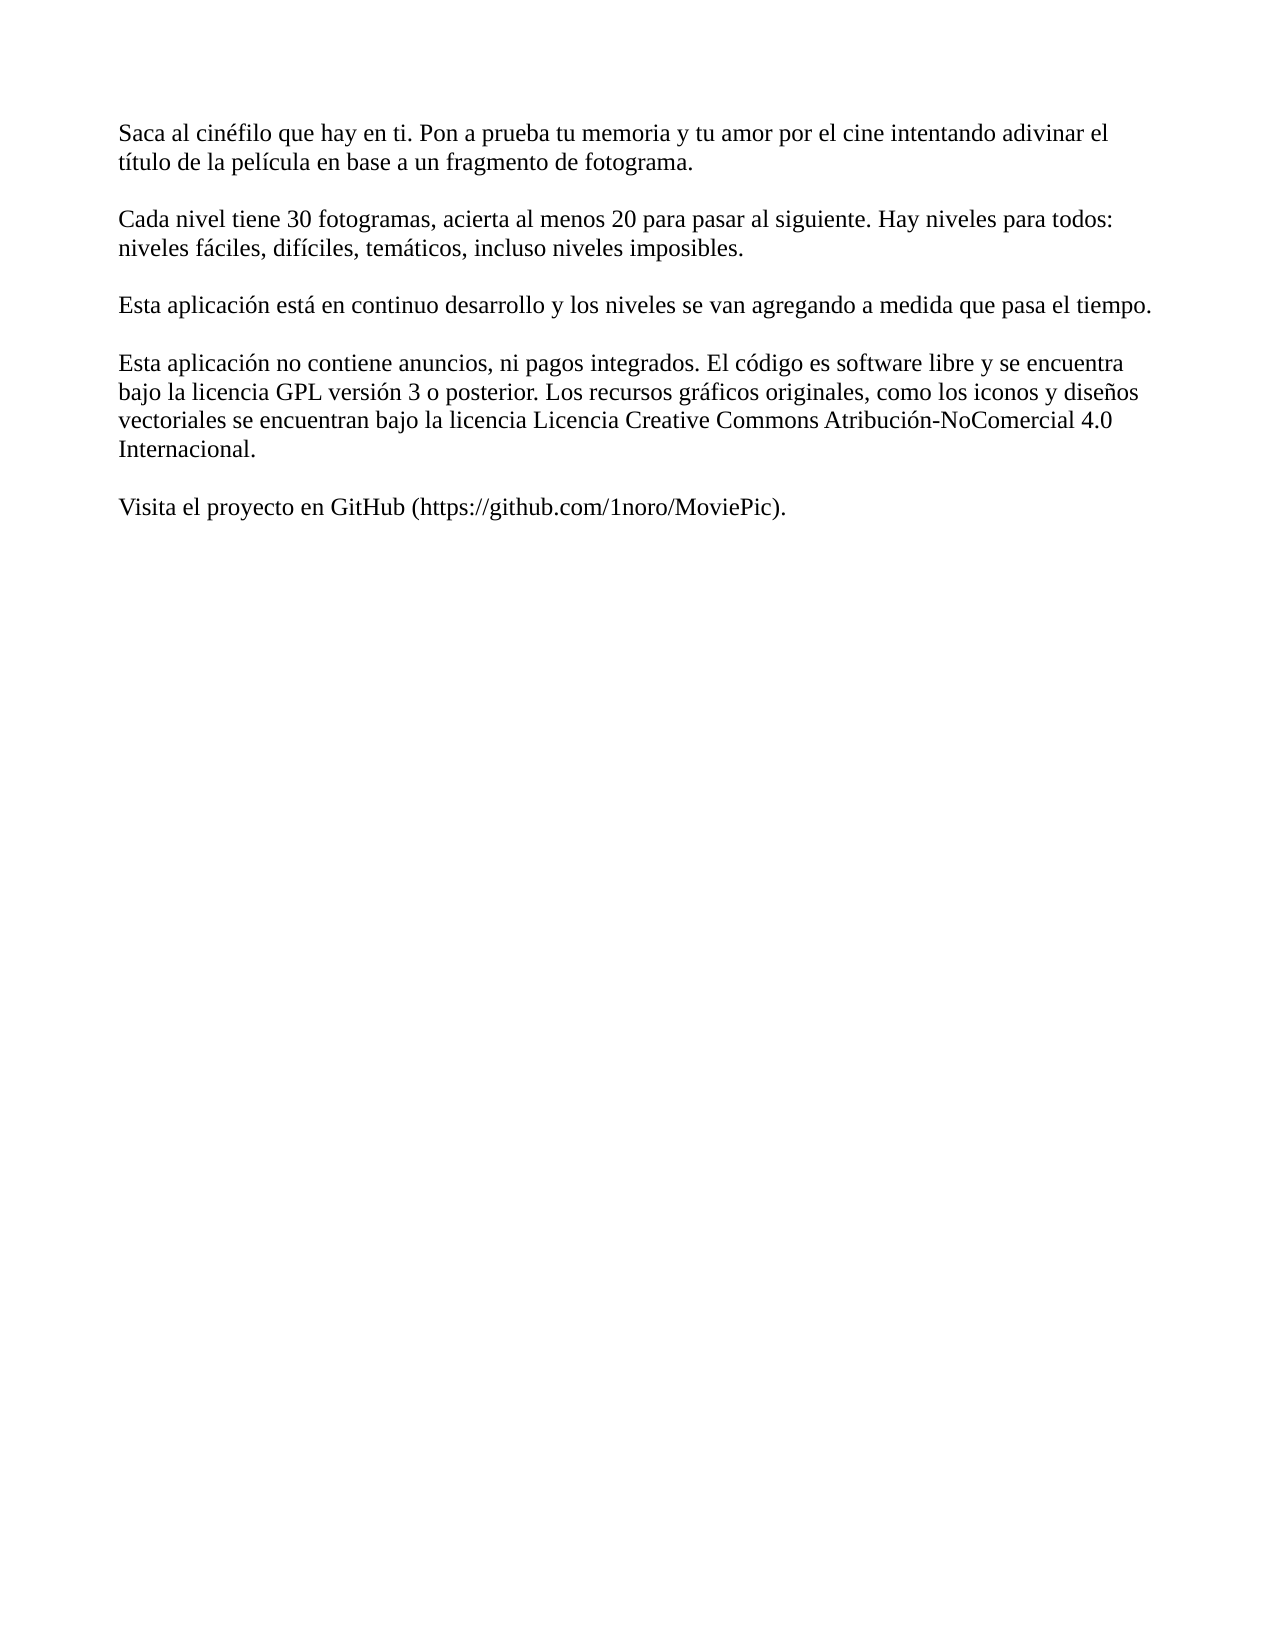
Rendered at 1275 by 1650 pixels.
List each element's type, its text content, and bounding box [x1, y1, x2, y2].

text Esta aplicación no contiene anuncios, ni pagos integrados. El código es software libre y se encuentra bajo la licencia GPL versión 3 o posterior. Los recursos gráficos originales, como los iconos y diseños vectoriales se encuentran bajo la licencia Licencia Creative Commons Atribución-NoComercial 4.0 Internacional. [118, 348, 1157, 463]
text Saca al cinéfilo que hay en ti. Pon a prueba tu memoria y tu amor por el cine intentando adivinar el título de la película en base a un fragmento de fotograma. [118, 118, 1157, 176]
text Cada nivel tiene 30 fotogramas, acierta al menos 20 para pasar al siguiente. Hay niveles para todos: niveles fáciles, difíciles, temáticos, incluso niveles imposibles. [118, 204, 1157, 262]
text Visita el proyecto en GitHub (https://github.com/1noro/MoviePic). [118, 492, 1157, 521]
text Esta aplicación está en continuo desarrollo y los niveles se van agregando a medida que pasa el tiempo. [118, 291, 1157, 319]
